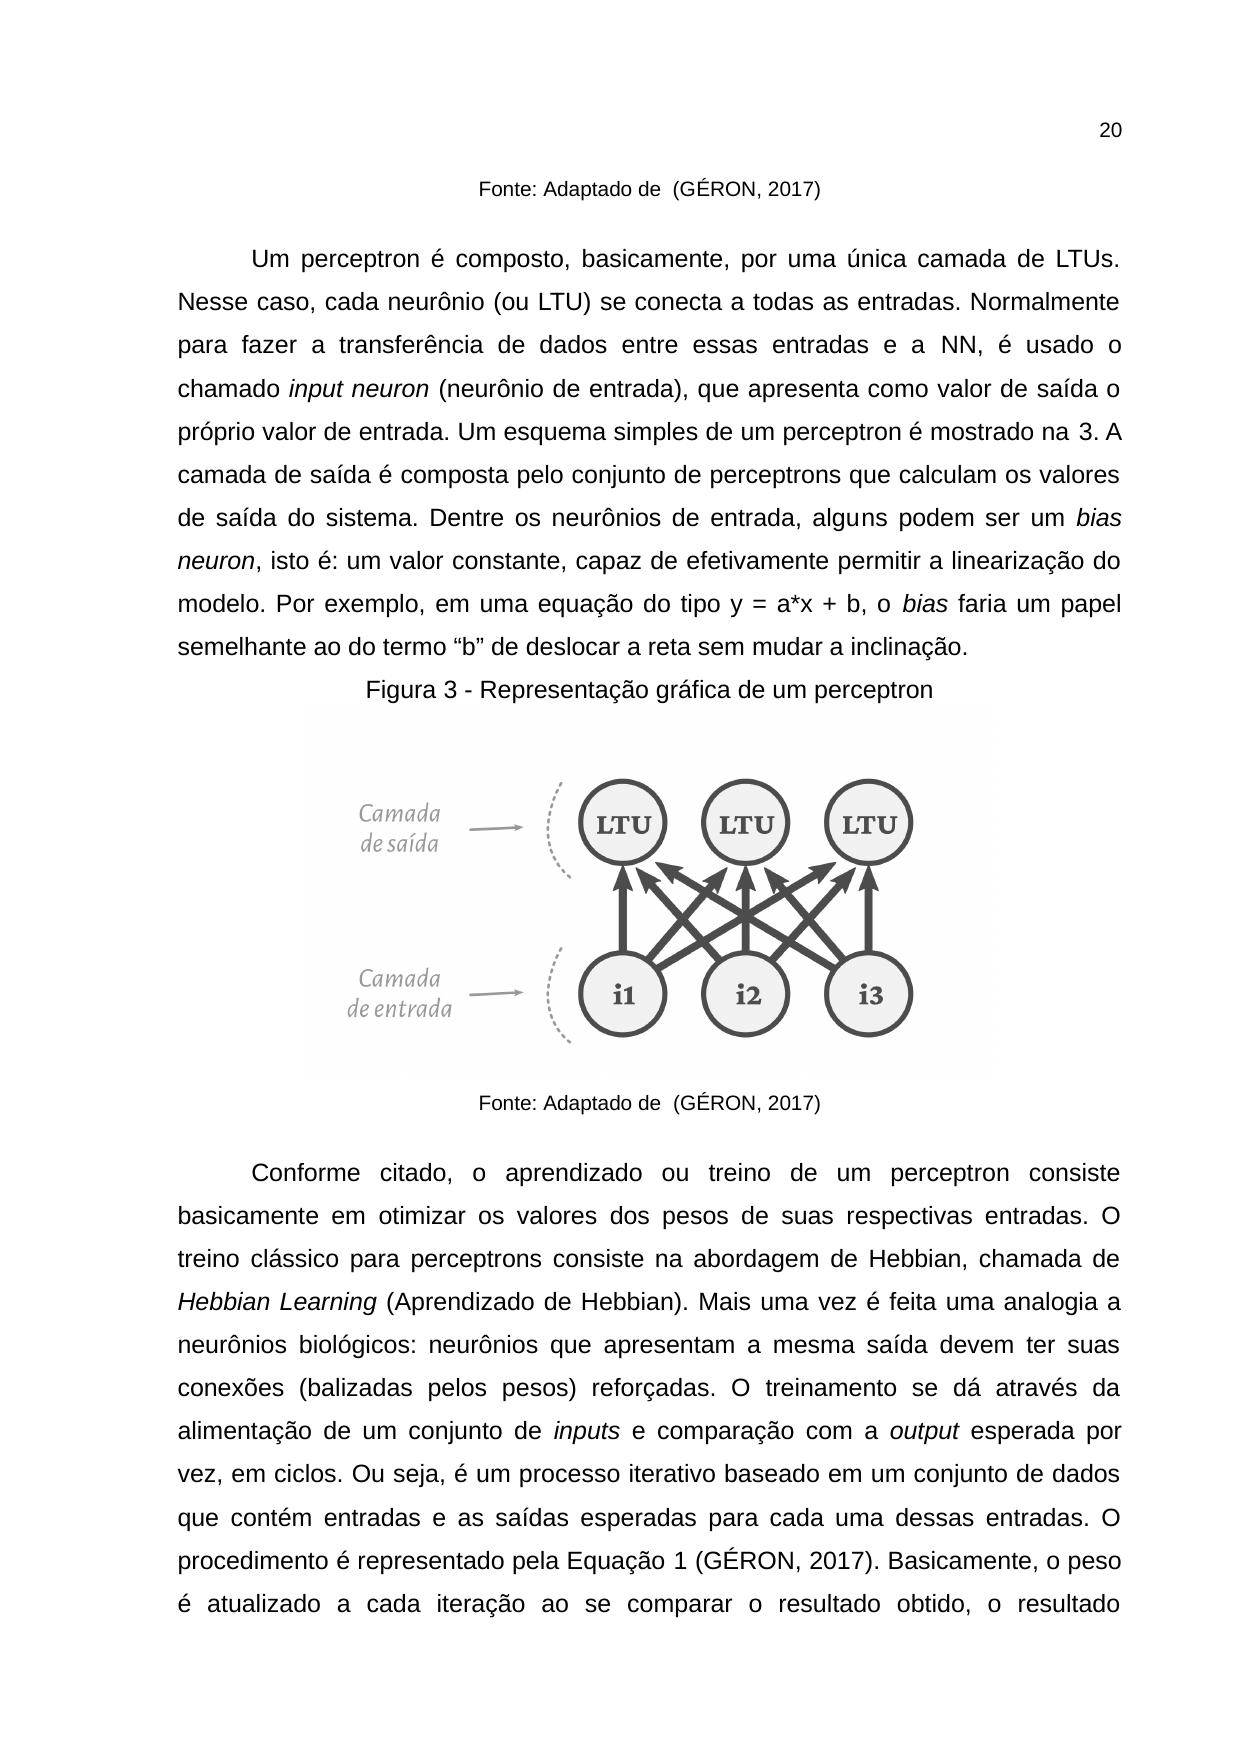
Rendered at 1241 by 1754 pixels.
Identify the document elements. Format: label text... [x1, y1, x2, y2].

text Um perceptron é composto, basicamente, por uma única camada de LTUs. Nesse caso, cada neurônio (ou LTU) se conecta a todas as entradas. Normalmente para fazer a transferência de dados entre essas entradas e a NN, é usado o chamado input neuron (neurônio de entrada), que apresenta como valor de saída o próprio valor de entrada. Um esquema simples de um perceptron é mostrado na Figura 3. A camada de saída é composta pelo conjunto de perceptrons que calculam os valores de saída do sistema. Dentre os neurônios de entrada, alguns podem ser um bias neuron, isto é: um valor constante, capaz de efetivamente permitir a linearização do modelo. Por exemplo, em uma equação do tipo y = a*x + b, o bias faria um papel semelhante ao do termo “b” de deslocar a reta sem mudar a inclinação. [177, 244, 1122, 661]
picture [300, 704, 1000, 1078]
text Fonte: Adaptado de (GÉRON, 2017) [177, 675, 1122, 1114]
text Figura 3 - Representação gráfica de um perceptron [300, 675, 999, 704]
text Fonte: Adaptado de (GÉRON, 2017) [177, 177, 1122, 201]
text Conforme citado, o aprendizado ou treino de um perceptron consiste basicamente em otimizar os valores dos pesos de suas respectivas entradas. O treino clássico para perceptrons consiste na abordagem de Hebbian, chamada de Hebbian Learning (Aprendizado de Hebbian). Mais uma vez é feita uma analogia a neurônios biológicos: neurônios que apresentam a mesma saída devem ter suas conexões (balizadas pelos pesos) reforçadas. O treinamento se dá através da alimentação de um conjunto de inputs e comparação com a output esperada por vez, em ciclos. Ou seja, é um processo iterativo baseado em um conjunto de dados que contém entradas e as saídas esperadas para cada uma dessas entradas. O procedimento é representado pela Equação 1 (GÉRON, 2017). Basicamente, o peso é atualizado a cada iteração ao se comparar o resultado obtido, o resultado [177, 1157, 1122, 1617]
